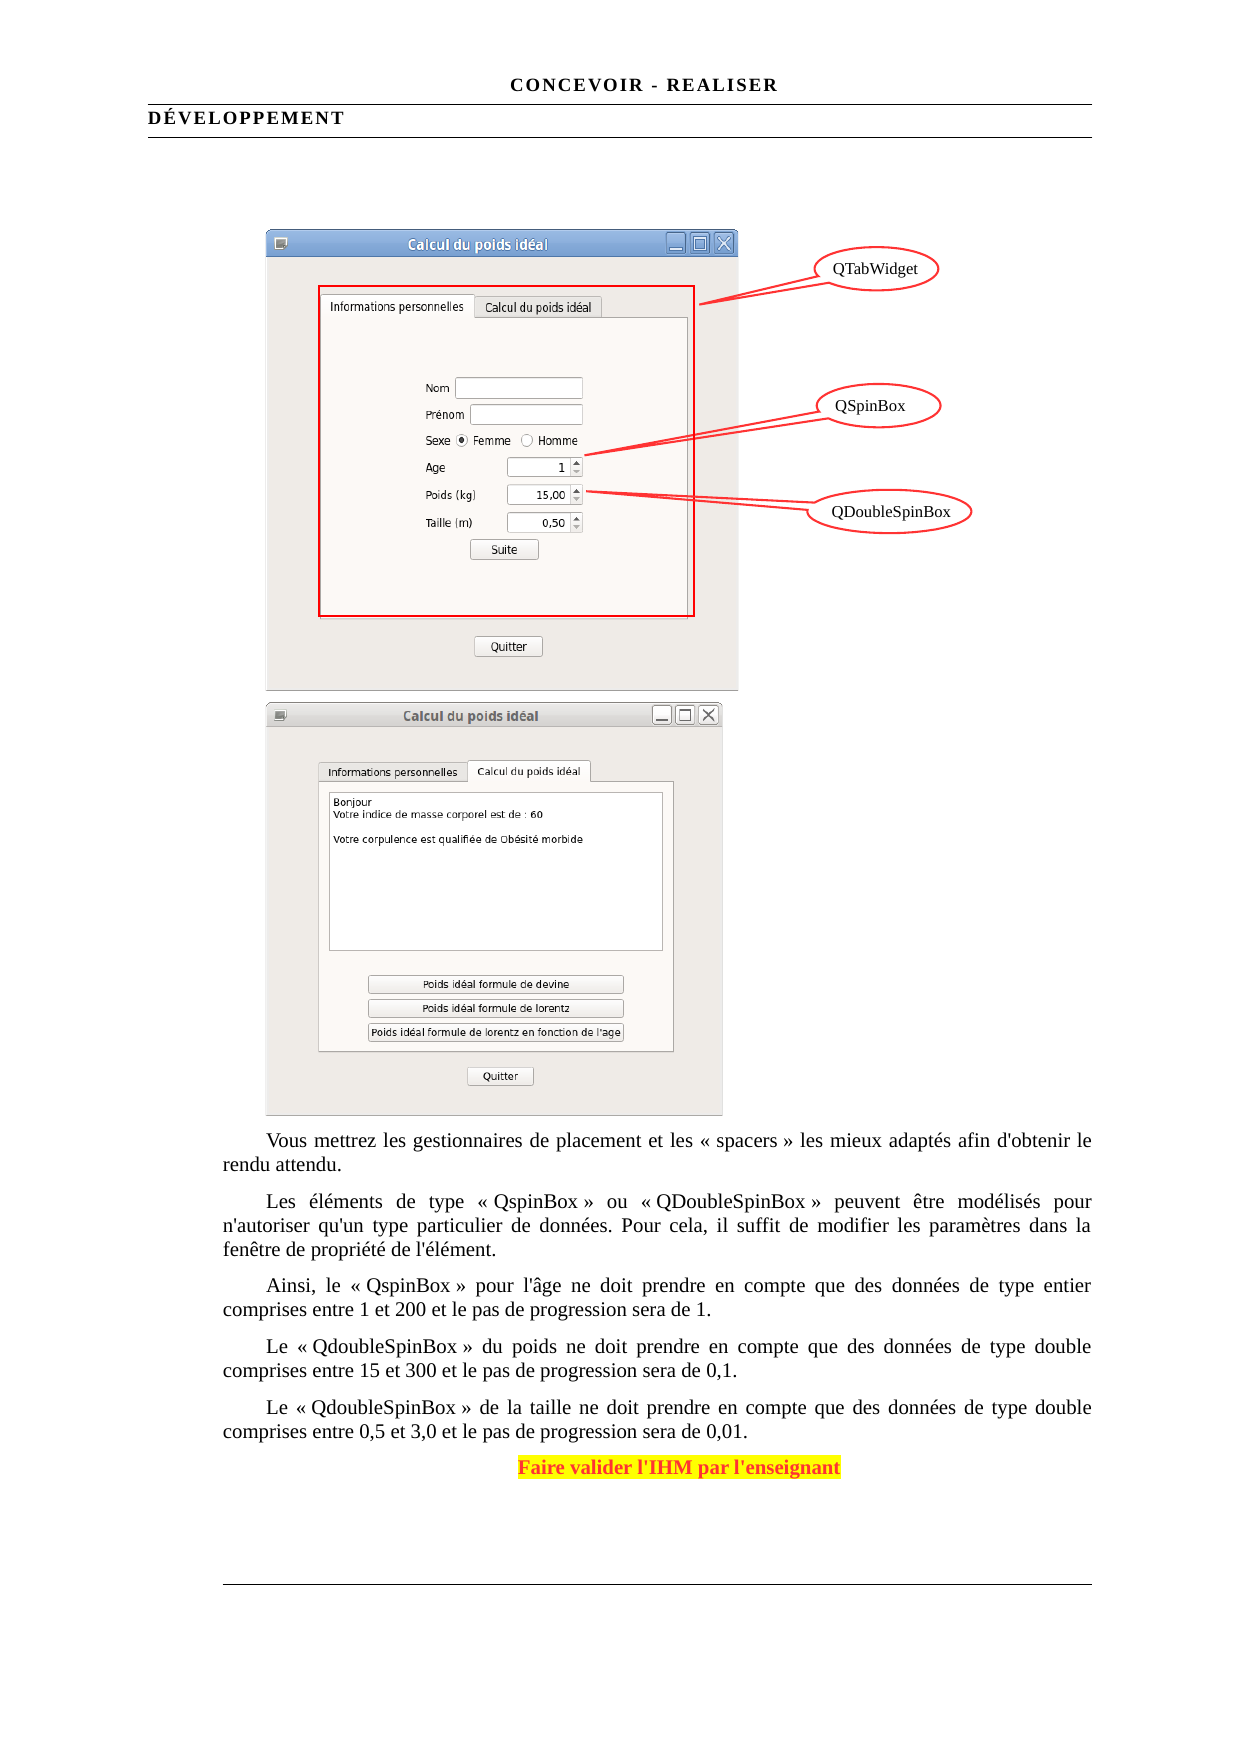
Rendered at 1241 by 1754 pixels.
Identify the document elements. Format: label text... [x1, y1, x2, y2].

text Faire valider l'IHM par l'enseignant [223, 1455, 1092, 1479]
text Le « QdoubleSpinBox » de la taille ne doit prendre en compte que des données de type double comprises entre 0,5 et 3,0 et le pas de progression sera de 0,01. [223, 1394, 1092, 1443]
text Le « QdoubleSpinBox » du poids ne doit prendre en compte que des données de type double comprises entre 15 et 300 et le pas de progression sera de 0,1. [223, 1334, 1092, 1382]
text Les éléments de type « QspinBox » ou « QDoubleSpinBox » peuvent être modélisés pour n'autoriser qu'un type particulier de données. Pour cela, il suffit de modifier les paramètres dans la fenêtre de propriété de l'élément. [223, 1189, 1092, 1261]
text Vous mettrez les gestionnaires de placement et les « spacers » les mieux adaptés afin d'obtenir le rendu attendu. [223, 1128, 1092, 1176]
text Ainsi, le « QspinBox » pour l'âge ne doit prendre en compte que des données de type entier comprises entre 1 et 200 et le pas de progression sera de 1. [223, 1273, 1092, 1321]
